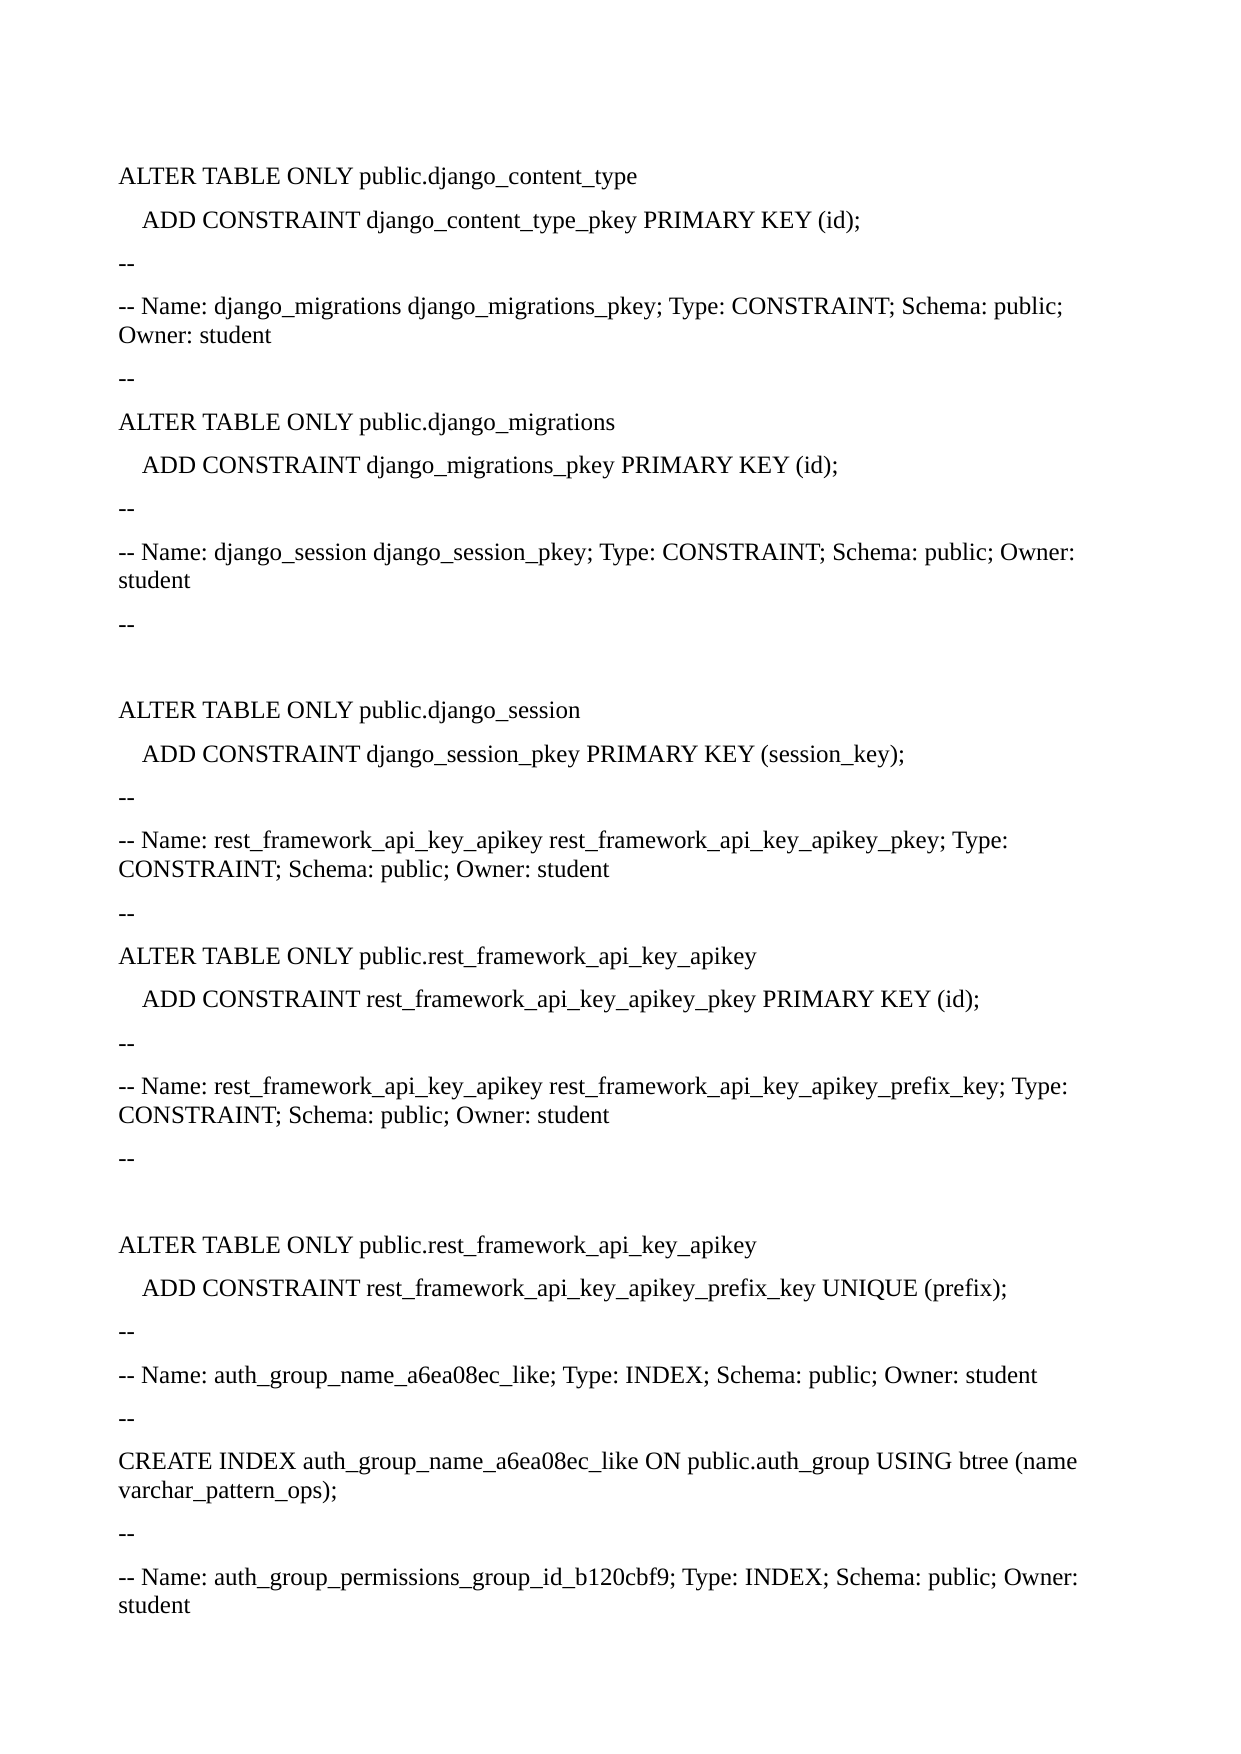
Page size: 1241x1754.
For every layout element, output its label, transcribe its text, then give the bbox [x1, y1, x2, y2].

text -- [118, 898, 1122, 926]
text ADD CONSTRAINT rest_framework_api_key_apikey_prefix_key UNIQUE (prefix); [118, 1273, 1122, 1302]
text ADD CONSTRAINT django_content_type_pkey PRIMARY KEY (id); [118, 205, 1122, 233]
text ADD CONSTRAINT rest_framework_api_key_apikey_pkey PRIMARY KEY (id); [118, 984, 1122, 1013]
text -- Name: rest_framework_api_key_apikey rest_framework_api_key_apikey_pkey; Type: CONSTRAINT; Schema: public; Owner: student [118, 826, 1122, 883]
text -- [118, 1143, 1122, 1172]
text ADD CONSTRAINT django_migrations_pkey PRIMARY KEY (id); [118, 450, 1122, 479]
text ALTER TABLE ONLY public.rest_framework_api_key_apikey [118, 1230, 1122, 1258]
text -- Name: rest_framework_api_key_apikey rest_framework_api_key_apikey_prefix_key; Type: CONSTRAINT; Schema: public; Owner: student [118, 1071, 1122, 1128]
text -- [118, 363, 1122, 392]
text -- [118, 1518, 1122, 1547]
text -- [118, 609, 1122, 638]
text -- [118, 493, 1122, 522]
text ALTER TABLE ONLY public.rest_framework_api_key_apikey [118, 941, 1122, 970]
text -- [118, 1403, 1122, 1432]
text -- [118, 1028, 1122, 1056]
text -- [118, 1316, 1122, 1345]
text -- Name: auth_group_name_a6ea08ec_like; Type: INDEX; Schema: public; Owner: student [118, 1360, 1122, 1388]
text ALTER TABLE ONLY public.django_session [118, 696, 1122, 724]
text -- Name: auth_group_permissions_group_id_b120cbf9; Type: INDEX; Schema: public; Owner: student [118, 1562, 1122, 1619]
text -- Name: django_migrations django_migrations_pkey; Type: CONSTRAINT; Schema: public; Owner: student [118, 291, 1122, 349]
text -- [118, 782, 1122, 811]
text CREATE INDEX auth_group_name_a6ea08ec_like ON public.auth_group USING btree (name varchar_pattern_ops); [118, 1446, 1122, 1504]
text ALTER TABLE ONLY public.django_content_type [118, 161, 1122, 190]
text ALTER TABLE ONLY public.django_migrations [118, 407, 1122, 436]
text -- [118, 248, 1122, 277]
text ADD CONSTRAINT django_session_pkey PRIMARY KEY (session_key); [118, 739, 1122, 768]
text -- Name: django_session django_session_pkey; Type: CONSTRAINT; Schema: public; Owner: student [118, 537, 1122, 594]
